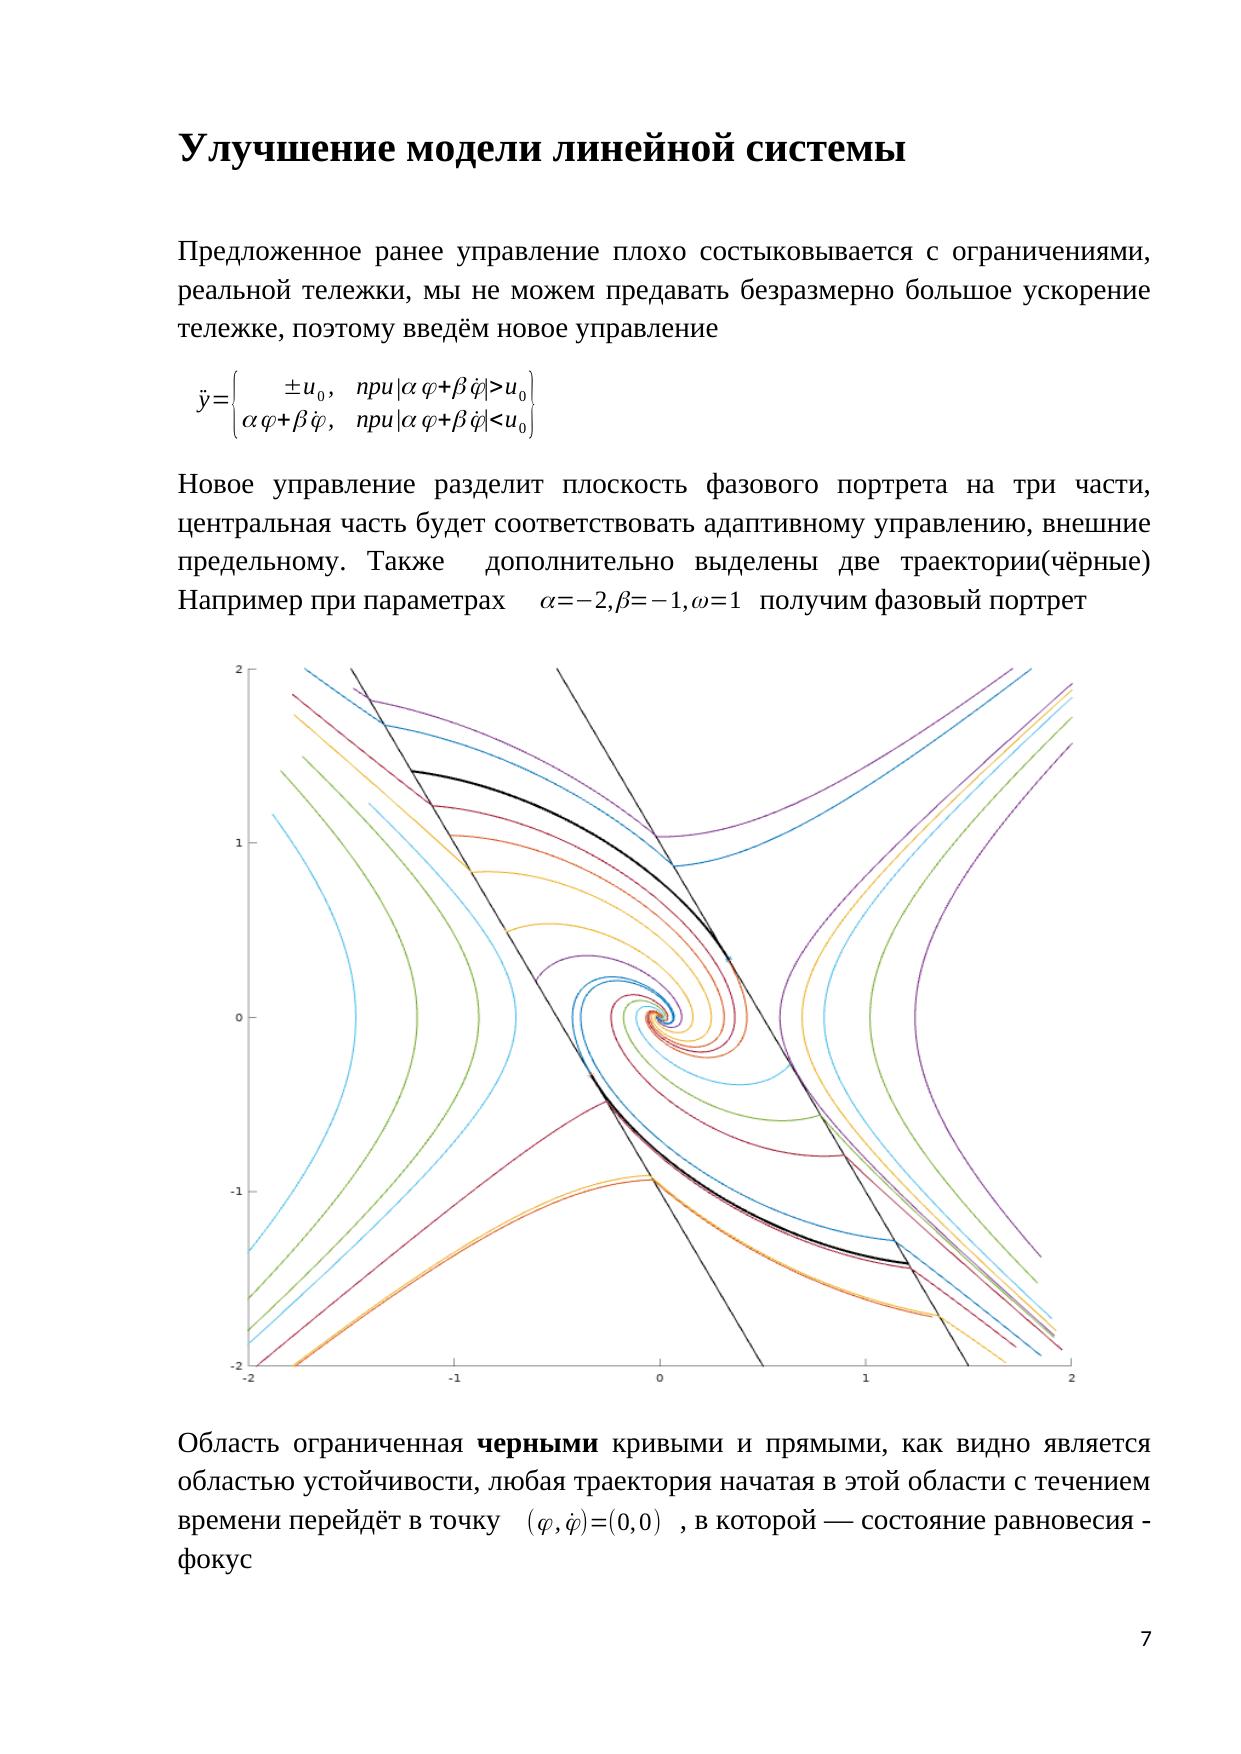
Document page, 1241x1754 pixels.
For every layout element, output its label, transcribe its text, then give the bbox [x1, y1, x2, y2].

picture [222, 650, 1100, 1395]
text Предложенное ранее управление плохо состыковывается с ограничениями, реальной тележки, мы не можем предавать безразмерно большое ускорение тележке, поэтому введём новое управление [177, 233, 1152, 344]
subtitle Улучшение модели линейной системы [177, 122, 1152, 170]
text Область ограниченная черными кривыми и прямыми, как видно является областью устойчивости, любая траектория начатая в этой области с течением времени перейдёт в точку , в которой — состояние равновесия - фокус [177, 641, 1152, 1575]
text Новое управление разделит плоскость фазового портрета на три части, центральная часть будет соответствовать адаптивному управлению, внешние предельному. Также дополнительно выделены две траектории(чёрные) Например при параметрах получим фазовый портрет [177, 466, 1152, 615]
